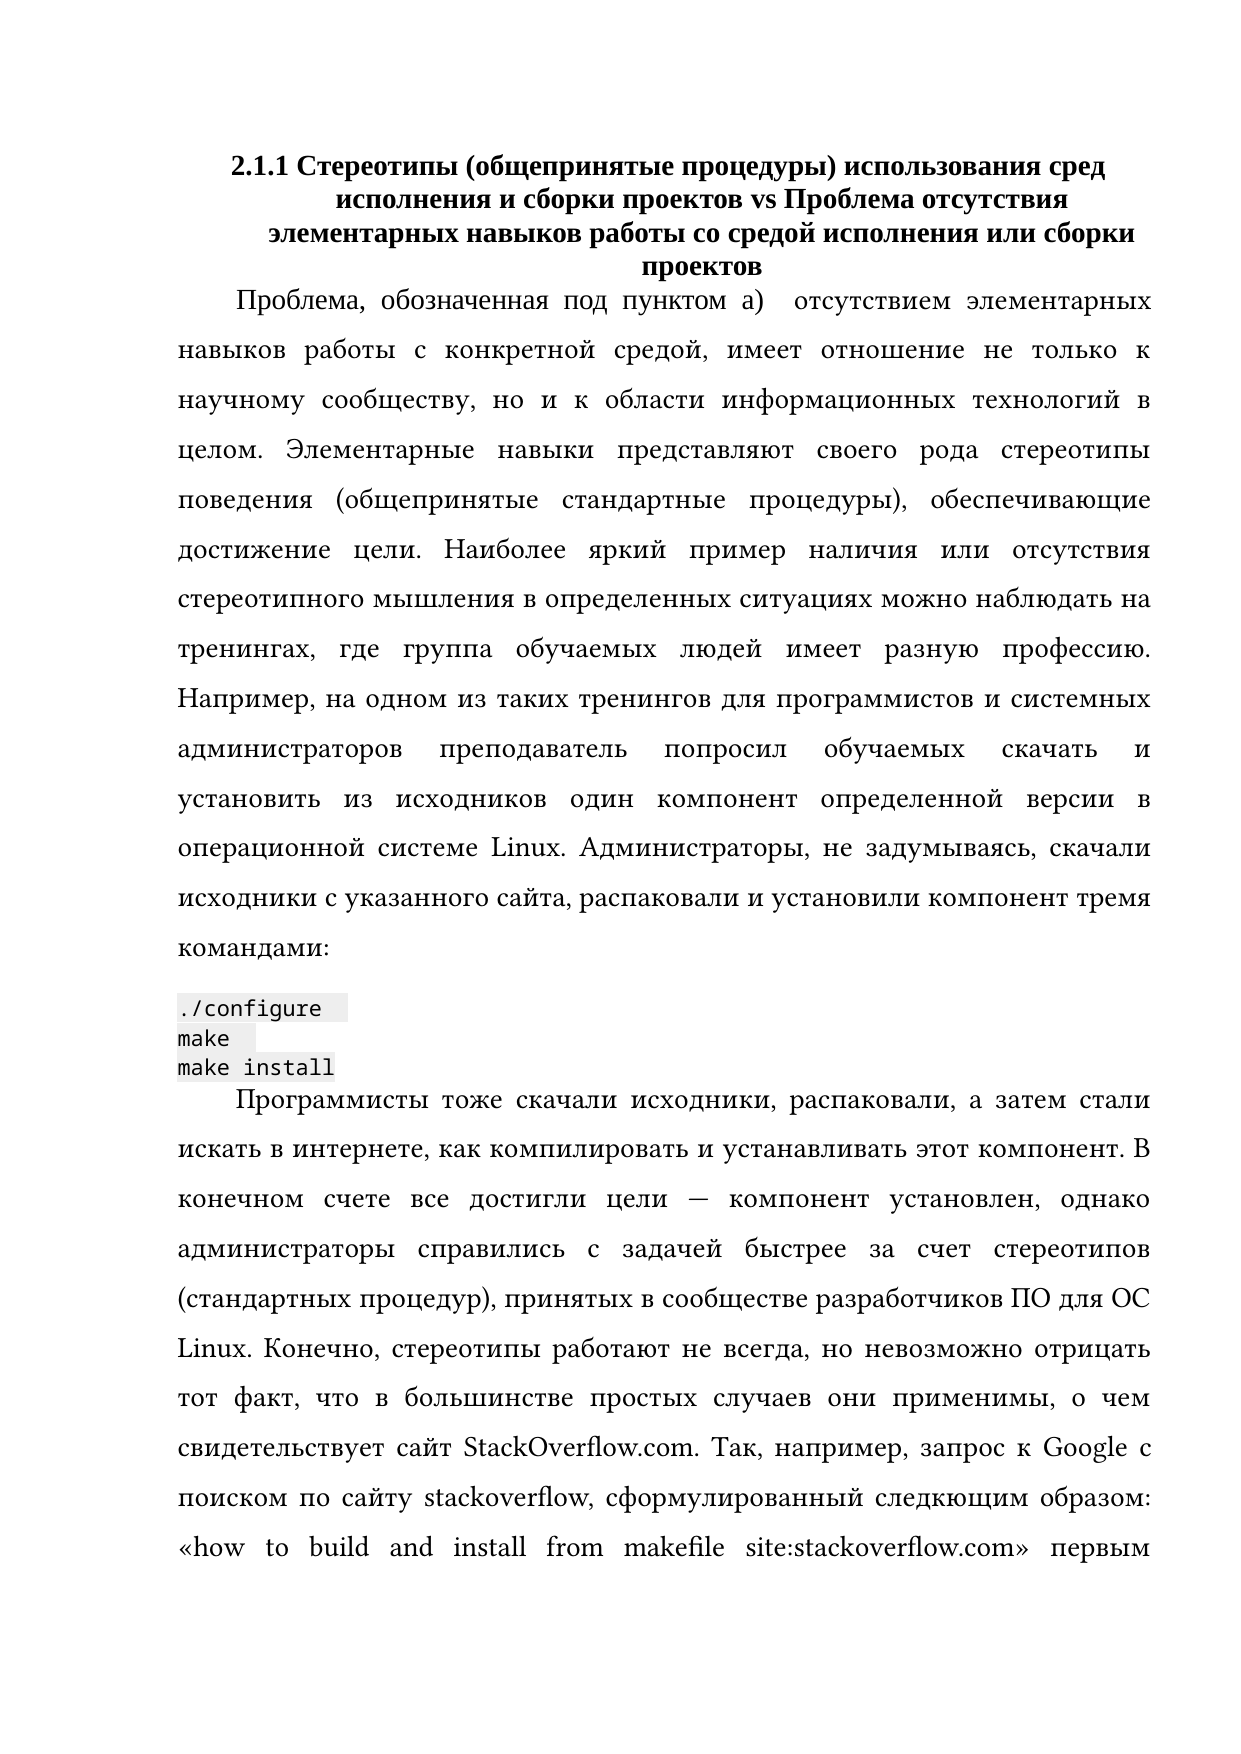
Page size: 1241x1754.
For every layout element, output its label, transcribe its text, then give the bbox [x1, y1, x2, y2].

text make install [177, 1052, 1152, 1082]
text Программисты тоже скачали исходники, распаковали, а затем стали искать в интернете, как компилировать и устанавливать этот компонент. В конечном счете все достигли цели — компонент установлен, однако администраторы справились с задачей быстрее за счет стереотипов (стандартных процедур), принятых в сообществе разработчиков ПО для ОС Linux. Конечно, стереотипы работают не всегда, но невозможно отрицать тот факт, что в большинстве простых случаев они применимы, о чем свидетельствует сайт StackOverflow.com. Так, например, запрос к Google с поиском по сайту stackoverflow, сформулированный следкющим образом: «how to build and install from makefile site:stackoverflow.com» первым [177, 1082, 1152, 1563]
subtitle Стереотипы (общепринятые процедуры) использования сред исполнения и сборки проектов vs Проблема отсутствия элементарных навыков работы со средой исполнения или сборки проектов [177, 148, 1152, 282]
text Проблема, обозначенная под пунктом а) отсутствием элементарных навыков работы с конкретной средой, имеет отношение не только к научному сообществу, но и к области информационных технологий в целом. Элементарные навыки представляют своего рода стереотипы поведения (общепринятые стандартные процедуры), обеспечивающие достижение цели. Наиболее яркий пример наличия или отсутствия стереотипного мышления в определенных ситуациях можно наблюдать на тренингах, где группа обучаемых людей имеет разную профессию. Например, на одном из таких тренингов для программистов и системных администраторов преподаватель попросил обучаемых скачать и установить из исходников один компонент определенной версии в операционной системе Linux. Администраторы, не задумываясь, скачали исходники с указанного сайта, распаковали и установили компонент тремя командами: [177, 282, 1152, 964]
text ./configure [177, 993, 1152, 1022]
text make [177, 1022, 1152, 1052]
